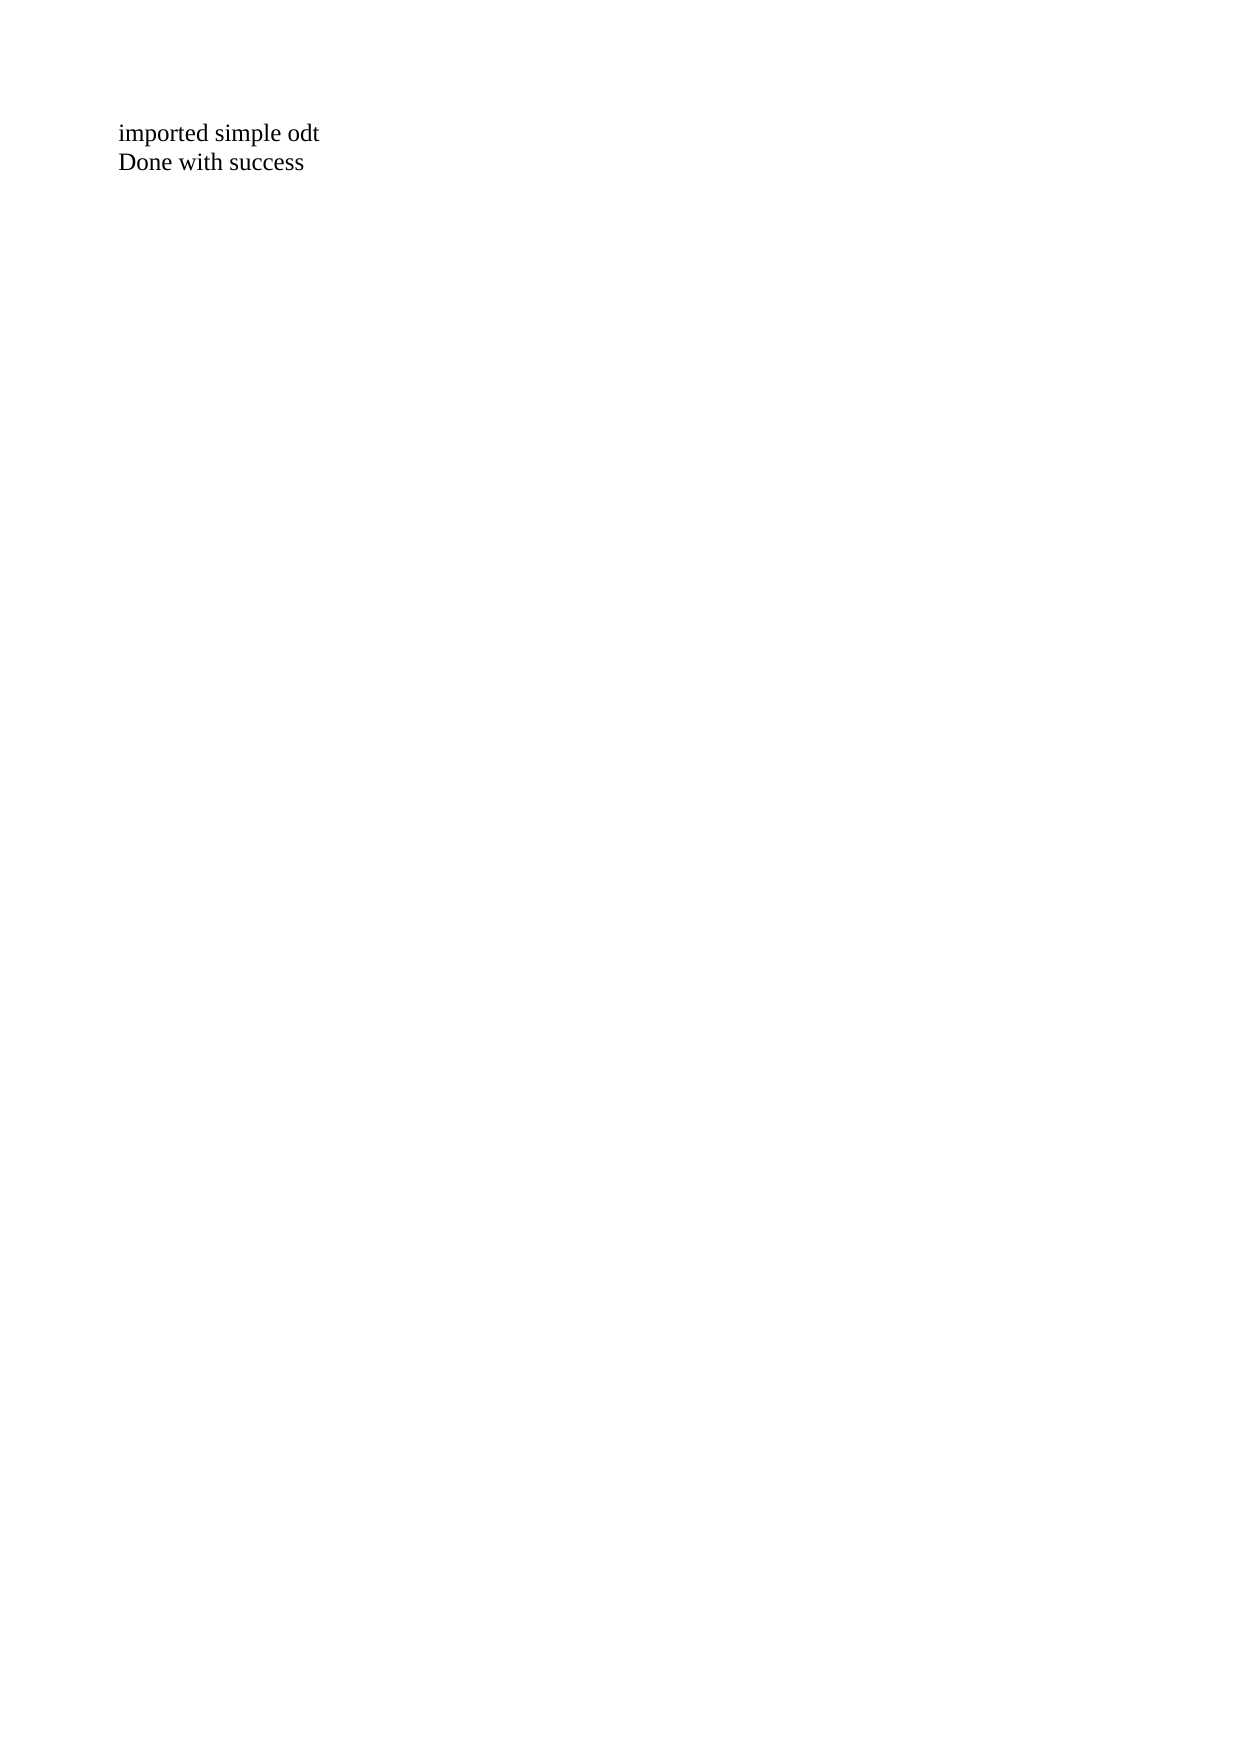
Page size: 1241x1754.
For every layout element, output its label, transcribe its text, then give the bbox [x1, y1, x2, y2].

text imported simple odt [118, 118, 1122, 147]
text Done with success [118, 147, 1122, 176]
